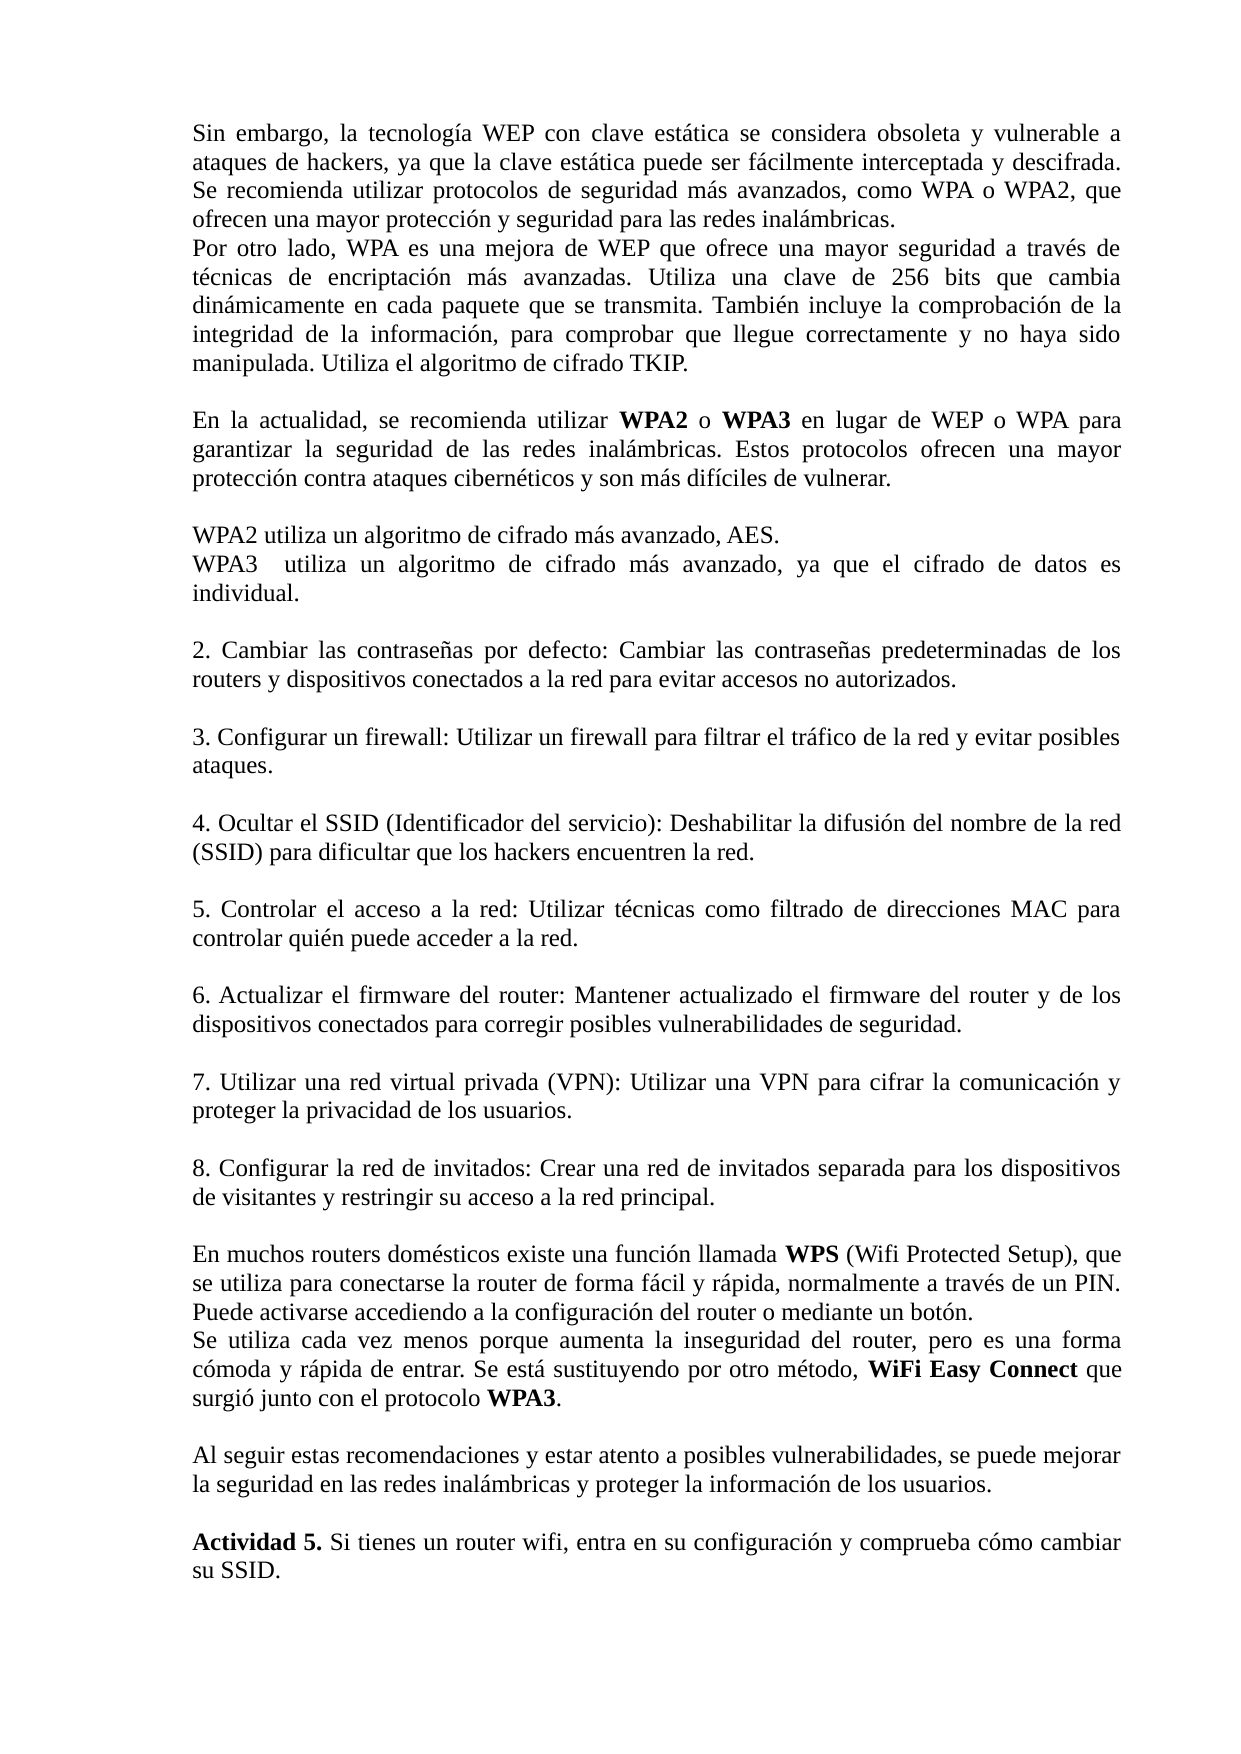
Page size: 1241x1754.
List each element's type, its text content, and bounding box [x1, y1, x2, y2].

text 6. Actualizar el firmware del router: Mantener actualizado el firmware del router y de los dispositivos conectados para corregir posibles vulnerabilidades de seguridad. [192, 981, 1122, 1038]
text 2. Cambiar las contraseñas por defecto: Cambiar las contraseñas predeterminadas de los routers y dispositivos conectados a la red para evitar accesos no autorizados. [192, 636, 1122, 693]
text WPA2 utiliza un algoritmo de cifrado más avanzado, AES. [192, 521, 1122, 549]
text Al seguir estas recomendaciones y estar atento a posibles vulnerabilidades, se puede mejorar la seguridad en las redes inalámbricas y proteger la información de los usuarios. [192, 1441, 1122, 1498]
text 4. Ocultar el SSID (Identificador del servicio): Deshabilitar la difusión del nombre de la red (SSID) para dificultar que los hackers encuentren la red. [192, 808, 1122, 866]
text 7. Utilizar una red virtual privada (VPN): Utilizar una VPN para cifrar la comunicación y proteger la privacidad de los usuarios. [192, 1067, 1122, 1124]
text Por otro lado, WPA es una mejora de WEP que ofrece una mayor seguridad a través de técnicas de encriptación más avanzadas. Utiliza una clave de 256 bits que cambia dinámicamente en cada paquete que se transmita. También incluye la comprobación de la integridad de la información, para comprobar que llegue correctamente y no haya sido manipulada. Utiliza el algoritmo de cifrado TKIP. [192, 233, 1122, 377]
text 3. Configurar un firewall: Utilizar un firewall para filtrar el tráfico de la red y evitar posibles ataques. [192, 722, 1122, 779]
text 8. Configurar la red de invitados: Crear una red de invitados separada para los dispositivos de visitantes y restringir su acceso a la red principal. [192, 1153, 1122, 1211]
text En muchos routers domésticos existe una función llamada WPS (Wifi Protected Setup), que se utiliza para conectarse la router de forma fácil y rápida, normalmente a través de un PIN. Puede activarse accediendo a la configuración del router o mediante un botón. [192, 1239, 1122, 1326]
text WPA3 utiliza un algoritmo de cifrado más avanzado, ya que el cifrado de datos es individual. [192, 549, 1122, 607]
text Actividad 5. Si tienes un router wifi, entra en su configuración y comprueba cómo cambiar su SSID. [192, 1527, 1122, 1584]
text Se utiliza cada vez menos porque aumenta la inseguridad del router, pero es una forma cómoda y rápida de entrar. Se está sustituyendo por otro método, WiFi Easy Connect que surgió junto con el protocolo WPA3. [192, 1326, 1122, 1412]
text En la actualidad, se recomienda utilizar WPA2 o WPA3 en lugar de WEP o WPA para garantizar la seguridad de las redes inalámbricas. Estos protocolos ofrecen una mayor protección contra ataques cibernéticos y son más difíciles de vulnerar. [192, 406, 1122, 492]
text 5. Controlar el acceso a la red: Utilizar técnicas como filtrado de direcciones MAC para controlar quién puede acceder a la red. [192, 894, 1122, 952]
text Sin embargo, la tecnología WEP con clave estática se considera obsoleta y vulnerable a ataques de hackers, ya que la clave estática puede ser fácilmente interceptada y descifrada. Se recomienda utilizar protocolos de seguridad más avanzados, como WPA o WPA2, que ofrecen una mayor protección y seguridad para las redes inalámbricas. [192, 118, 1122, 233]
